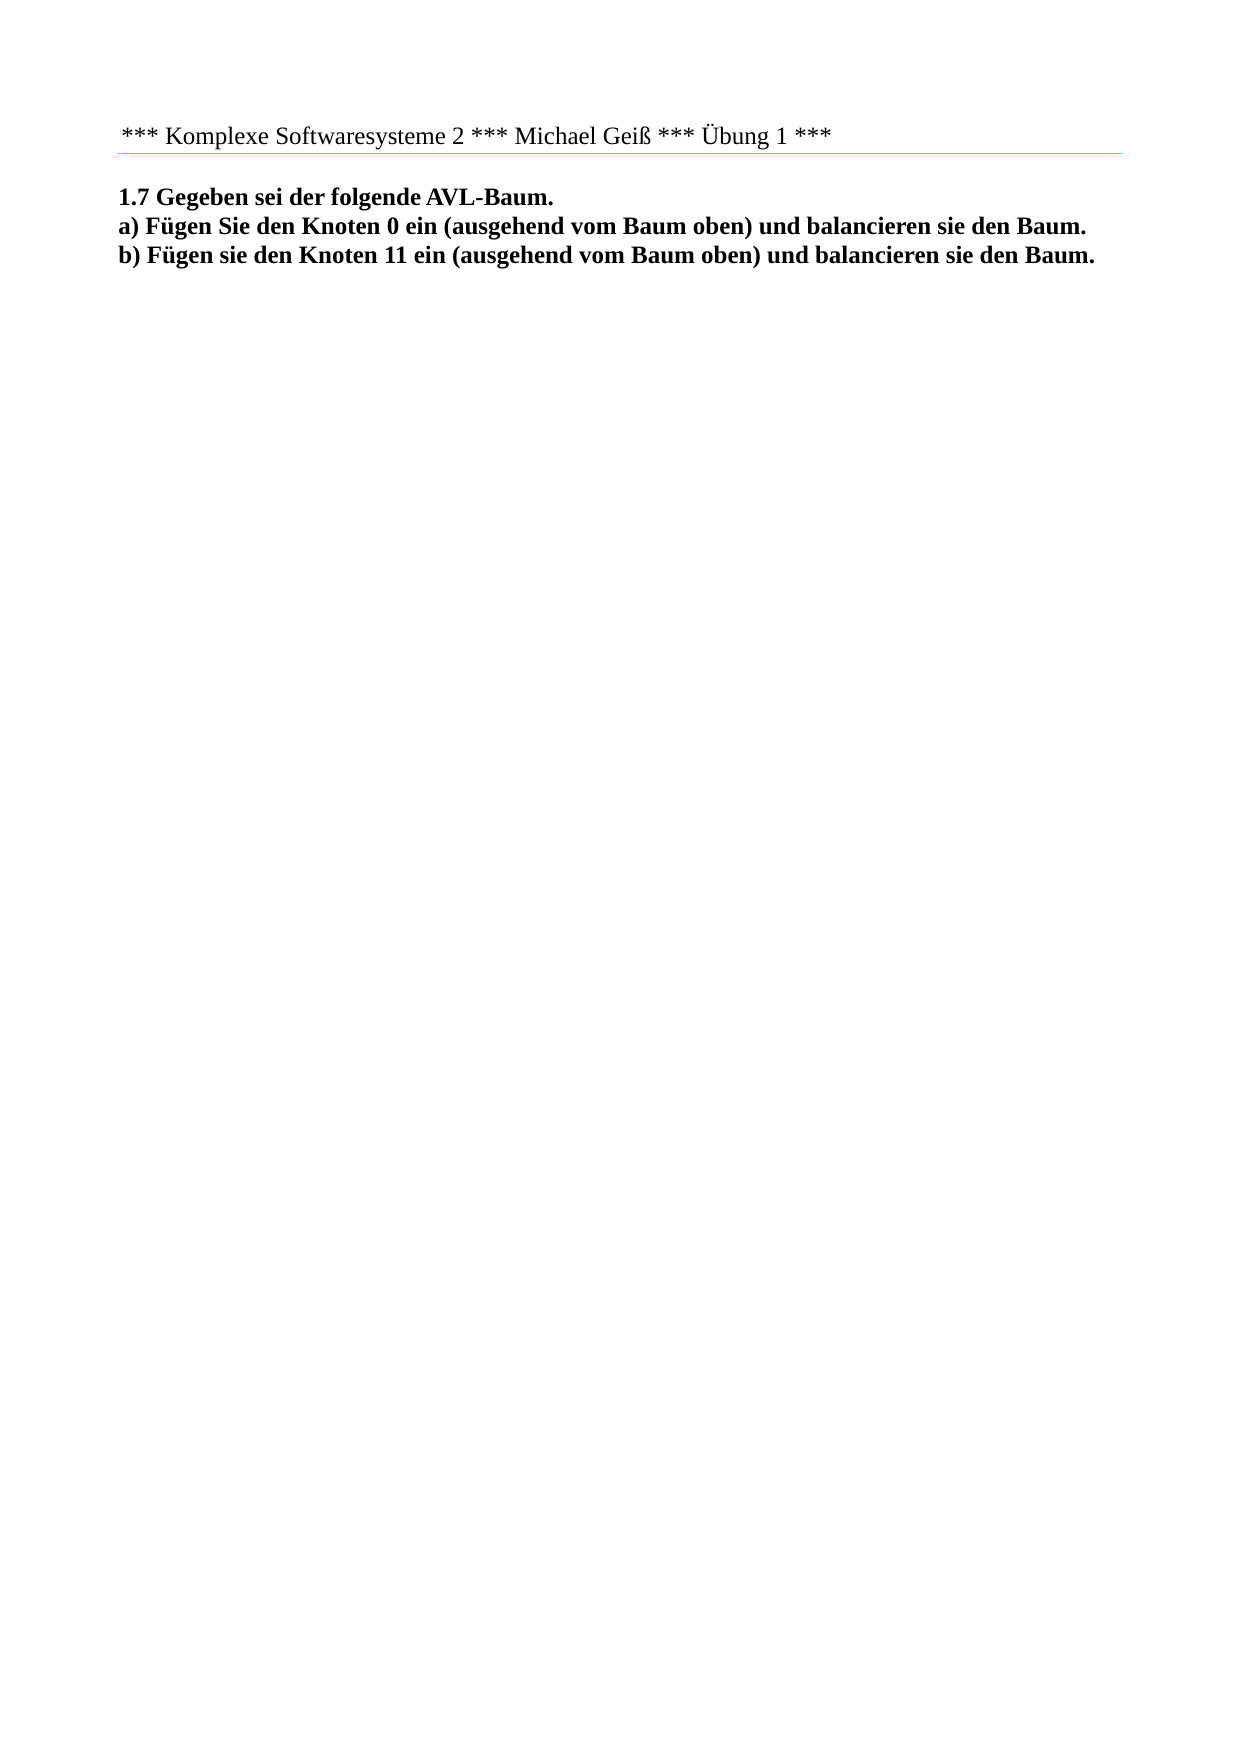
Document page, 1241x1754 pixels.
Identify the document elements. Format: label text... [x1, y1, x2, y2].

text b) Fügen sie den Knoten 11 ein (ausgehend vom Baum oben) und balancieren sie den Baum. [118, 240, 1122, 268]
text a) Fügen Sie den Knoten 0 ein (ausgehend vom Baum oben) und balancieren sie den Baum. [118, 211, 1122, 240]
text 1.7 Gegeben sei der folgende AVL-Baum. [118, 182, 1122, 211]
